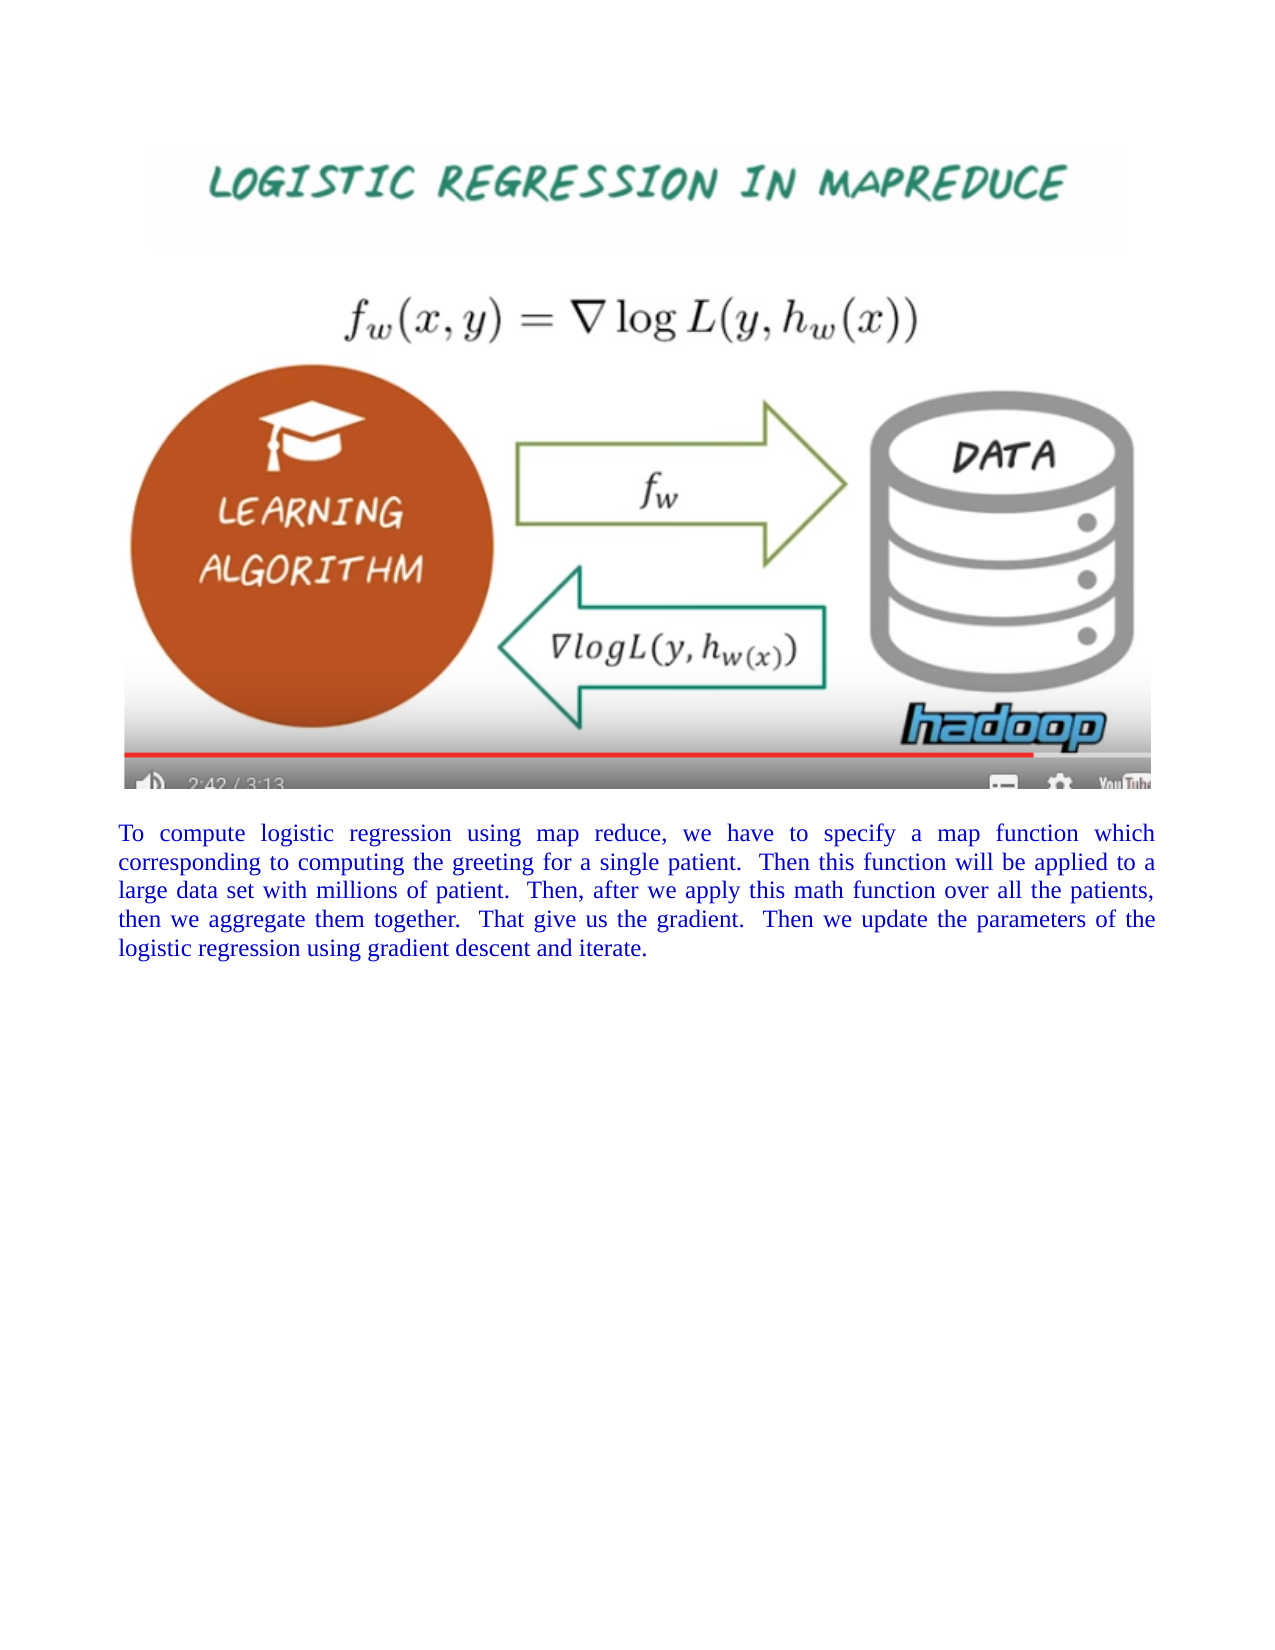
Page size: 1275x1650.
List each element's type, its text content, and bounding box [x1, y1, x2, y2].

picture [124, 146, 1151, 789]
text To compute logistic regression using map reduce, we have to specify a map function which corresponding to computing the greeting for a single patient. Then this function will be applied to a large data set with millions of patient. Then, after we apply this math function over all the patients, then we aggregate them together. That give us the gradient. Then we update the parameters of the logistic regression using gradient descent and iterate. [118, 818, 1157, 962]
